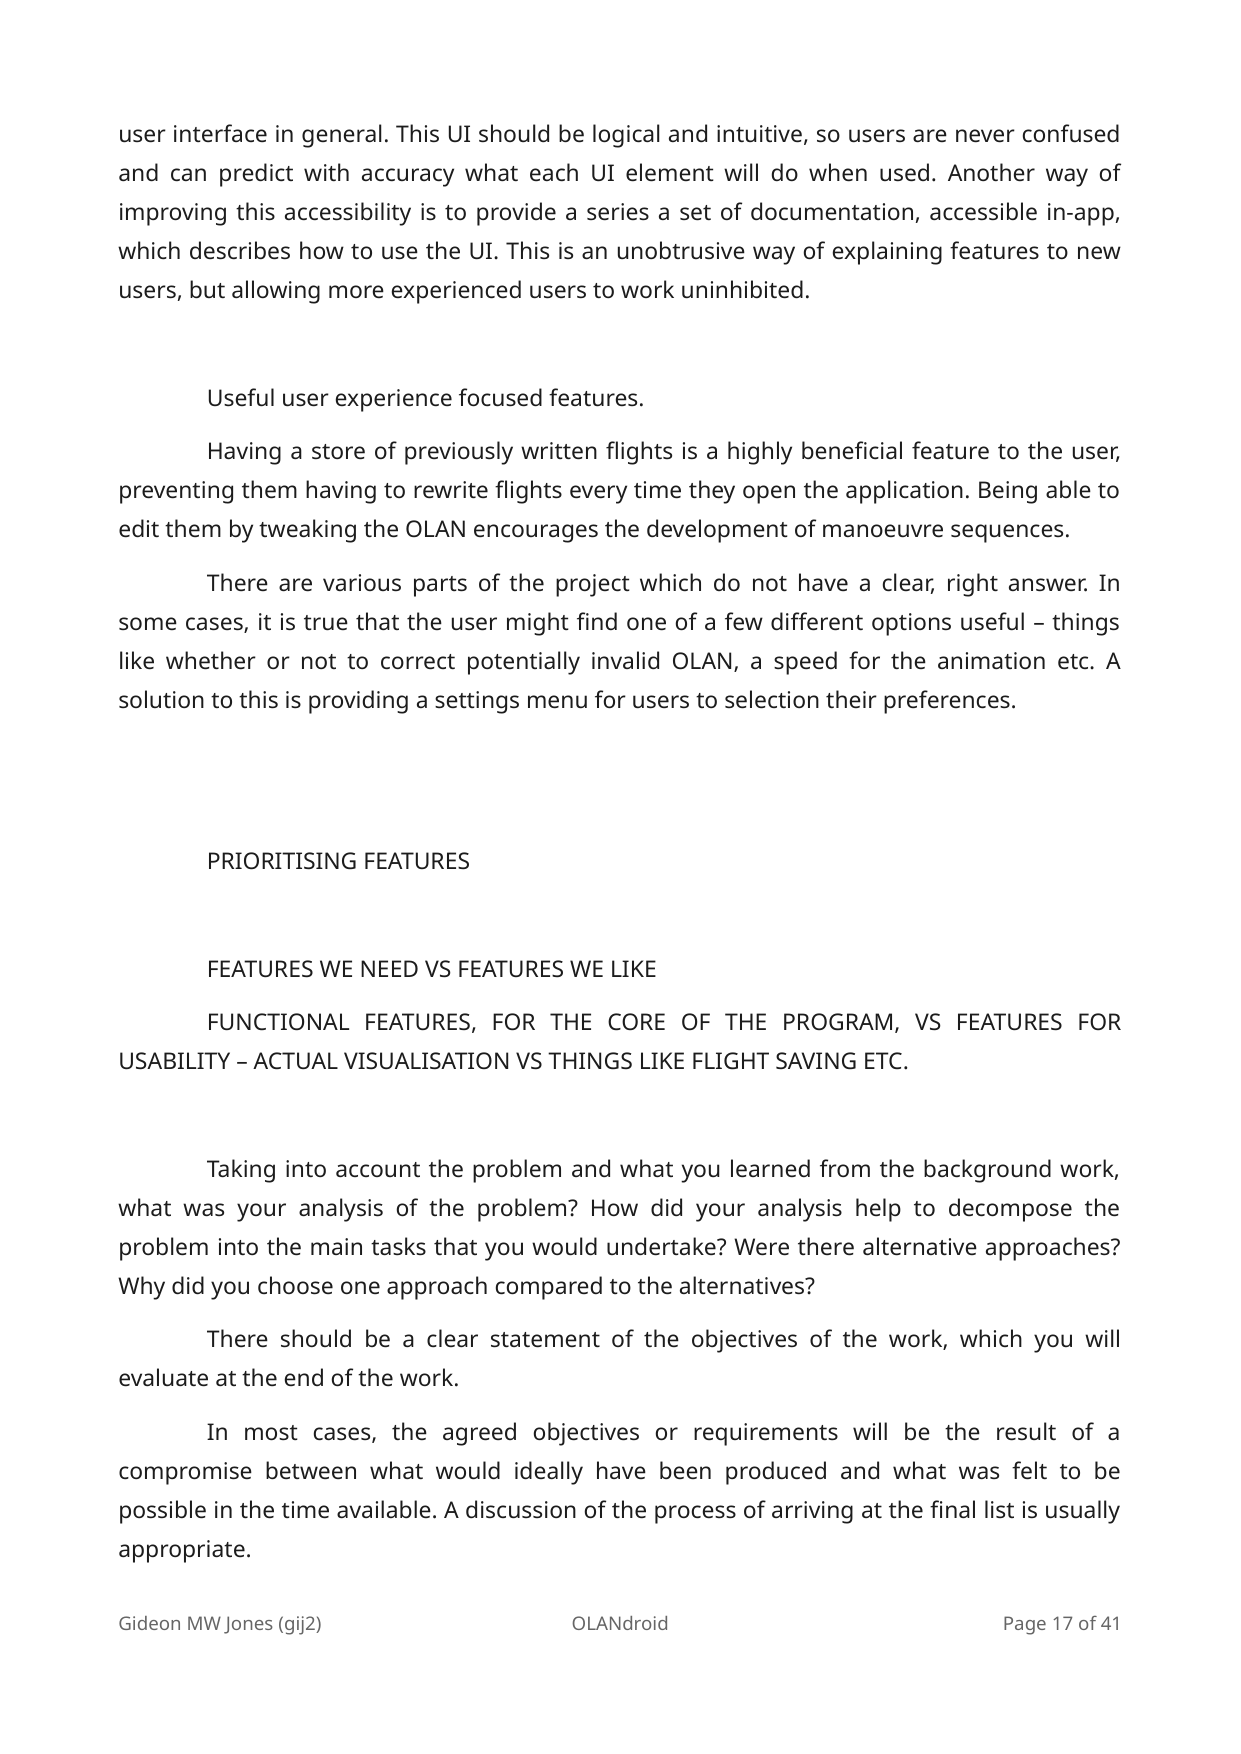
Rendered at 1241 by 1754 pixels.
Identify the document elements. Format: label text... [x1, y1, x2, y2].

text PRIORITISING FEATURES [118, 845, 1122, 876]
text FUNCTIONAL FEATURES, FOR THE CORE OF THE PROGRAM, VS FEATURES FOR USABILITY – ACTUAL VISUALISATION VS THINGS LIKE FLIGHT SAVING ETC. [118, 1006, 1122, 1076]
text FEATURES WE NEED VS FEATURES WE LIKE [118, 952, 1122, 984]
text Having a store of previously written flights is a highly beneficial feature to the user, preventing them having to rewrite flights every time they open the application. Being able to edit them by tweaking the OLAN encourages the development of manoeuvre sequences. [118, 435, 1122, 545]
text user interface in general. This UI should be logical and intuitive, so users are never confused and can predict with accuracy what each UI element will do when used. Another way of improving this accessibility is to provide a series a set of documentation, accessible in-app, which describes how to use the UI. This is an unobtrusive way of explaining features to new users, but allowing more experienced users to work uninhibited. [118, 118, 1122, 306]
text Taking into account the problem and what you learned from the background work, what was your analysis of the problem? How did your analysis help to decompose the problem into the main tasks that you would undertake? Were there alternative approaches? Why did you choose one approach compared to the alternatives? [118, 1152, 1122, 1301]
text In most cases, the agreed objectives or requirements will be the result of a compromise between what would ideally have been produced and what was felt to be possible in the time available. A discussion of the process of arriving at the final list is usually appropriate. [118, 1416, 1122, 1564]
text Useful user experience focused features. [118, 382, 1122, 413]
text There should be a clear statement of the objectives of the work, which you will evaluate at the end of the work. [118, 1323, 1122, 1394]
text There are various parts of the project which do not have a clear, right answer. In some cases, it is true that the user might find one of a few different options useful – things like whether or not to correct potentially invalid OLAN, a speed for the animation etc. A solution to this is providing a settings menu for users to selection their preferences. [118, 567, 1122, 716]
